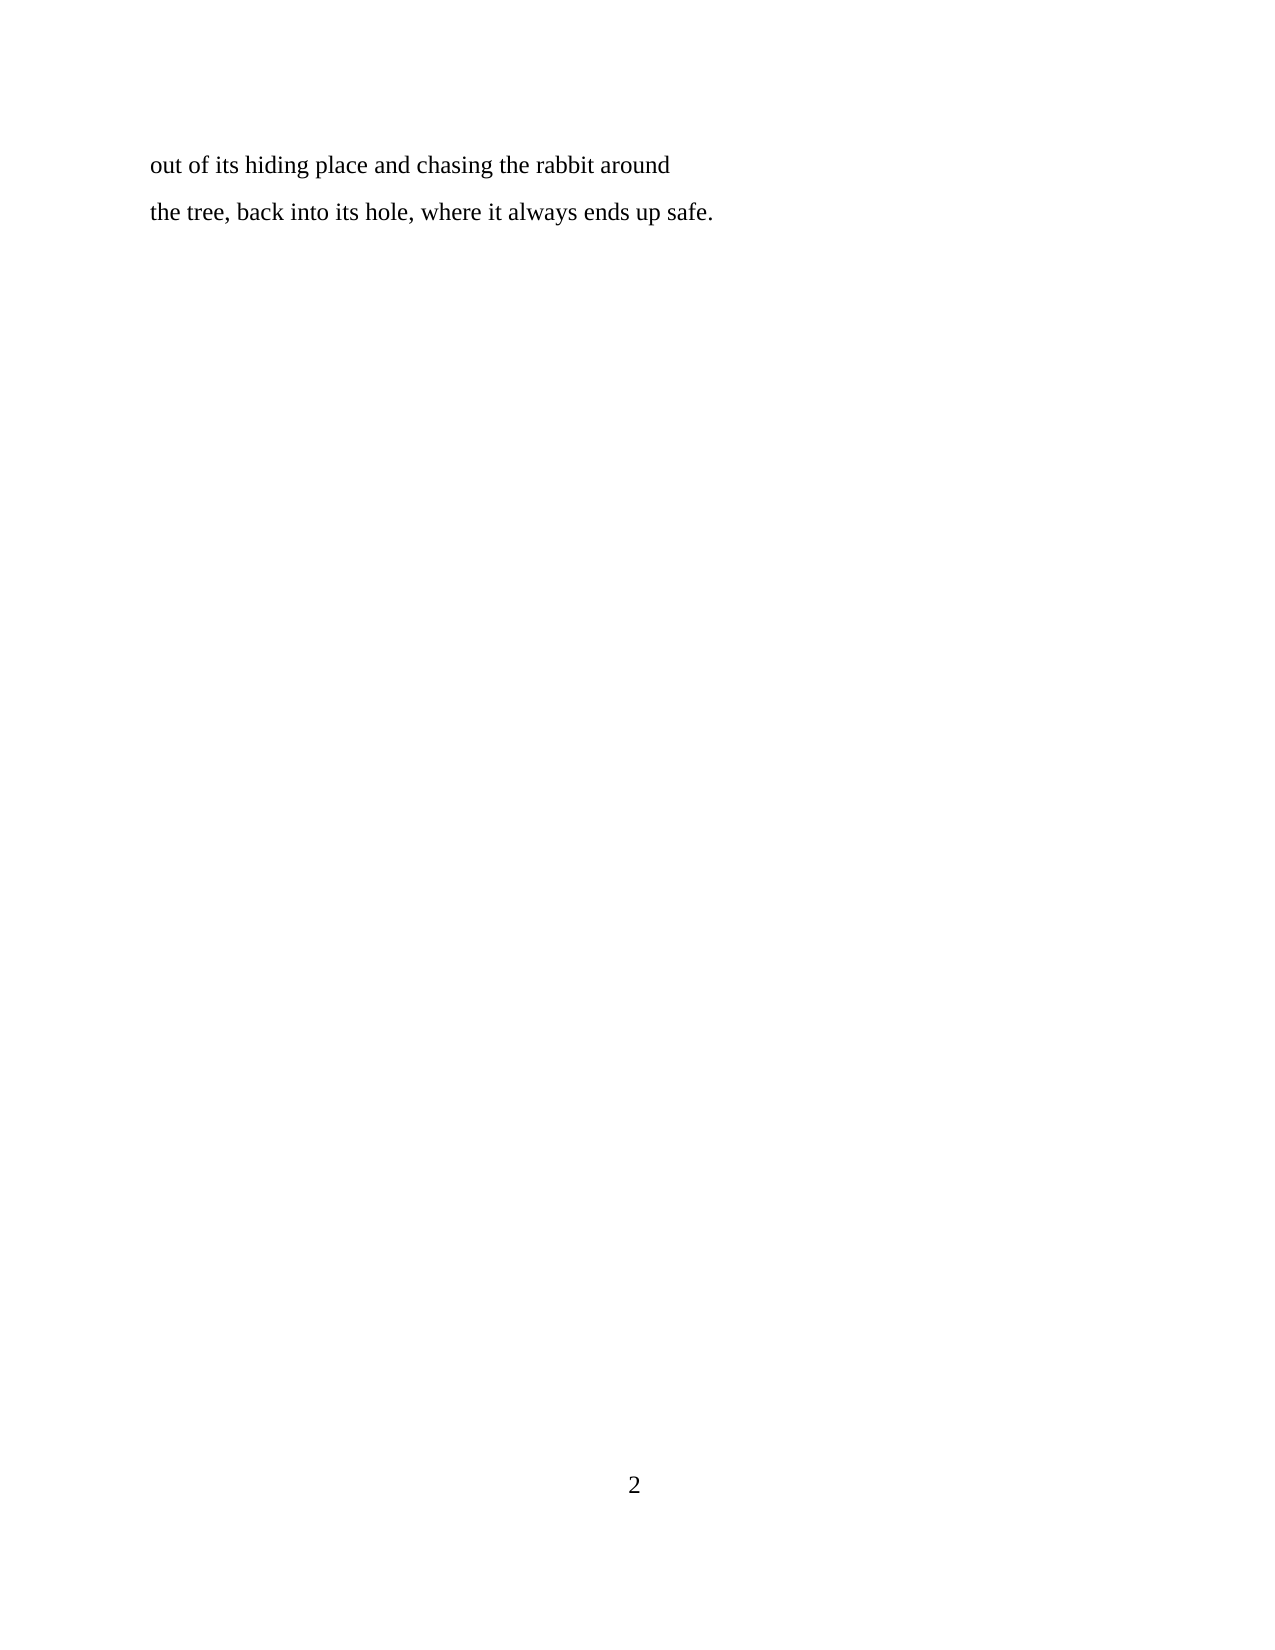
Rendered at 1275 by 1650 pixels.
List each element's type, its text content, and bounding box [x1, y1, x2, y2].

text out of its hiding place and chasing the rabbit around [150, 150, 1125, 179]
text the tree, back into its hole, where it always ends up safe. [150, 197, 1125, 225]
